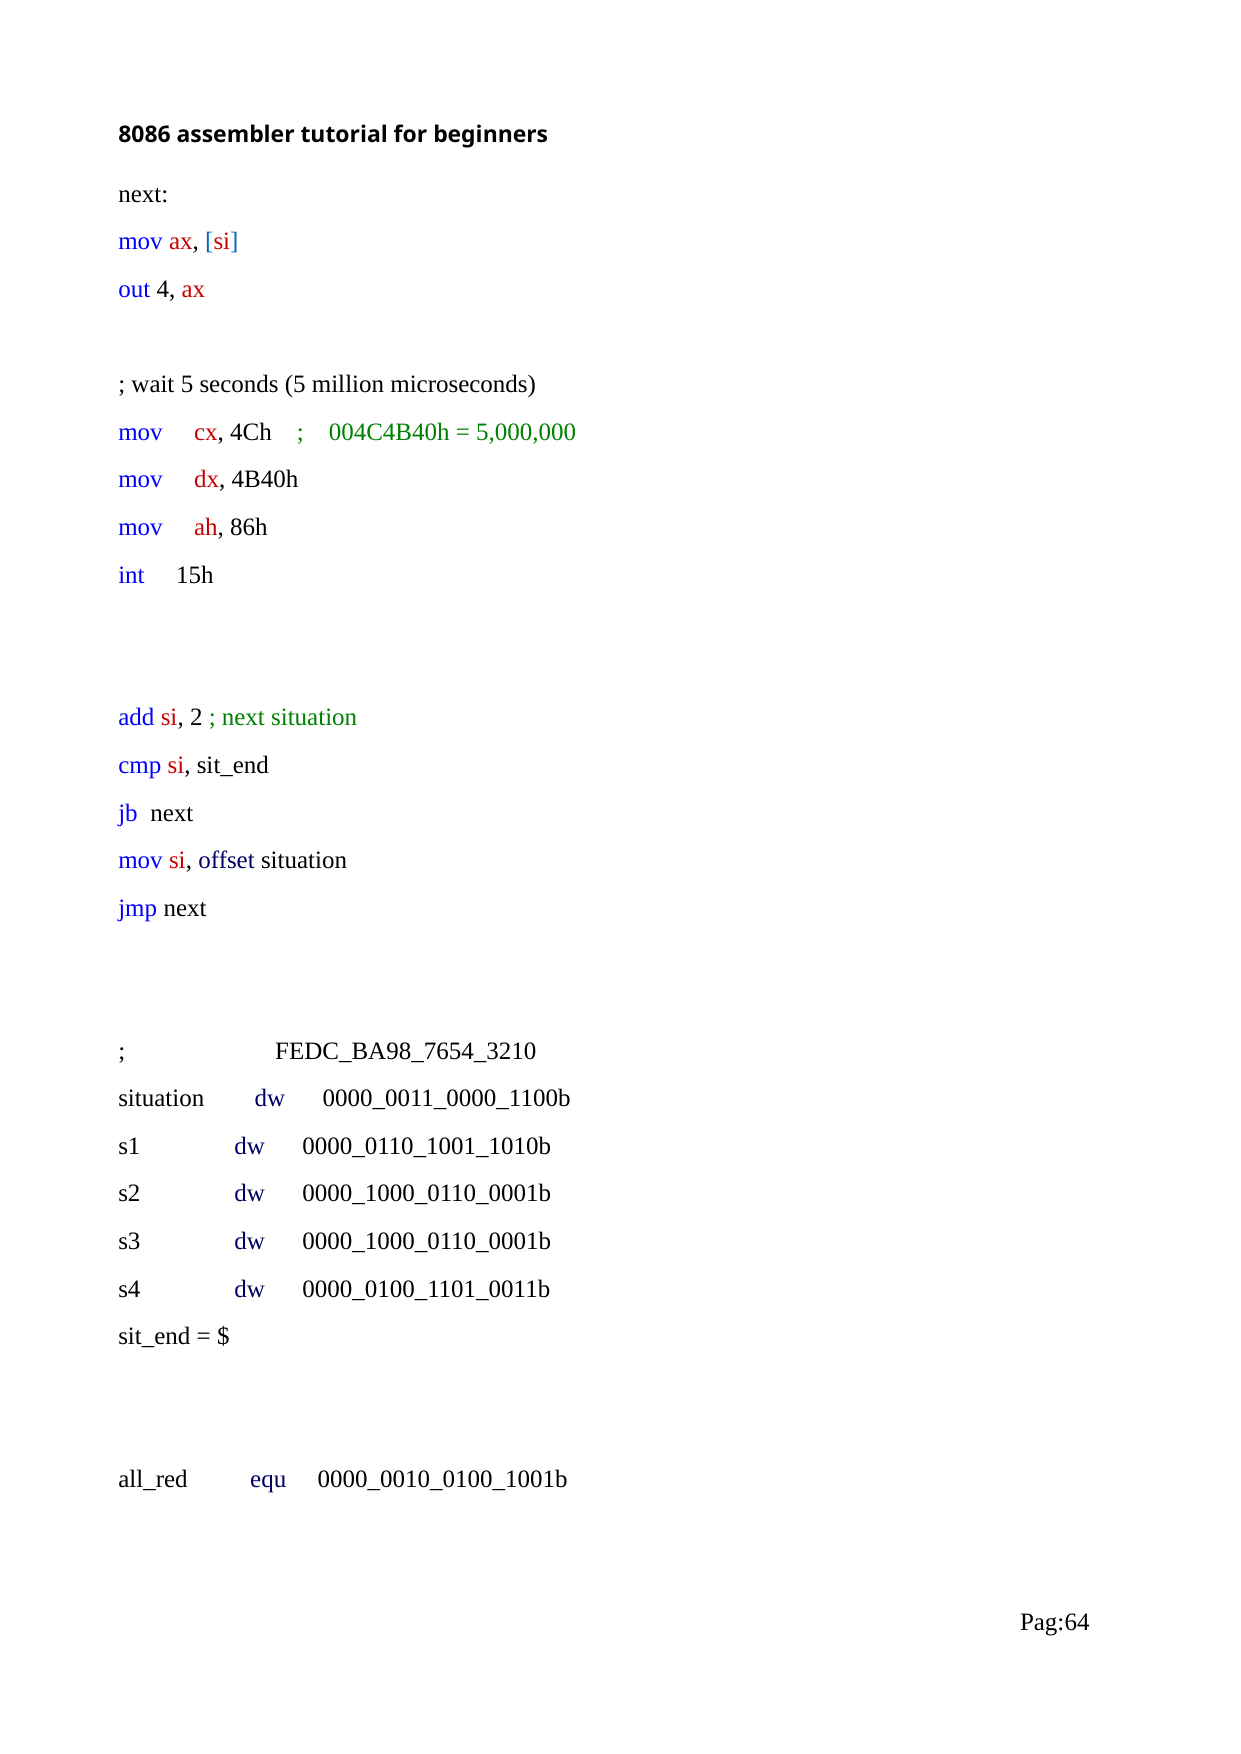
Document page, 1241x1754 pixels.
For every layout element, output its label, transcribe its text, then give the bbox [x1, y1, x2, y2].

text sit_end = $ [118, 1321, 1122, 1350]
text situation dw 0000_0011_0000_1100b [118, 1083, 1122, 1112]
text ; wait 5 seconds (5 million microseconds) [118, 369, 1122, 398]
text s2 dw 0000_1000_0110_0001b [118, 1178, 1122, 1207]
text mov ah, 86h [118, 512, 1122, 541]
text s1 dw 0000_0110_1001_1010b [118, 1131, 1122, 1160]
text out 4, ax [118, 274, 1122, 303]
text cmp si, sit_end [118, 750, 1122, 779]
text mov dx, 4B40h [118, 464, 1122, 493]
text mov ax, [si] [118, 226, 1122, 255]
text all_red equ 0000_0010_0100_1001b [118, 1464, 1122, 1493]
text jmp next [118, 893, 1122, 922]
text add si, 2 ; next situation [118, 702, 1122, 731]
text next: [118, 179, 1122, 208]
text mov si, offset situation [118, 845, 1122, 874]
text s4 dw 0000_0100_1101_0011b [118, 1274, 1122, 1302]
text mov cx, 4Ch ; 004C4B40h = 5,000,000 [118, 417, 1122, 446]
text int 15h [118, 560, 1122, 588]
text jb next [118, 798, 1122, 826]
text ; FEDC_BA98_7654_3210 [118, 1036, 1122, 1064]
text s3 dw 0000_1000_0110_0001b [118, 1226, 1122, 1255]
